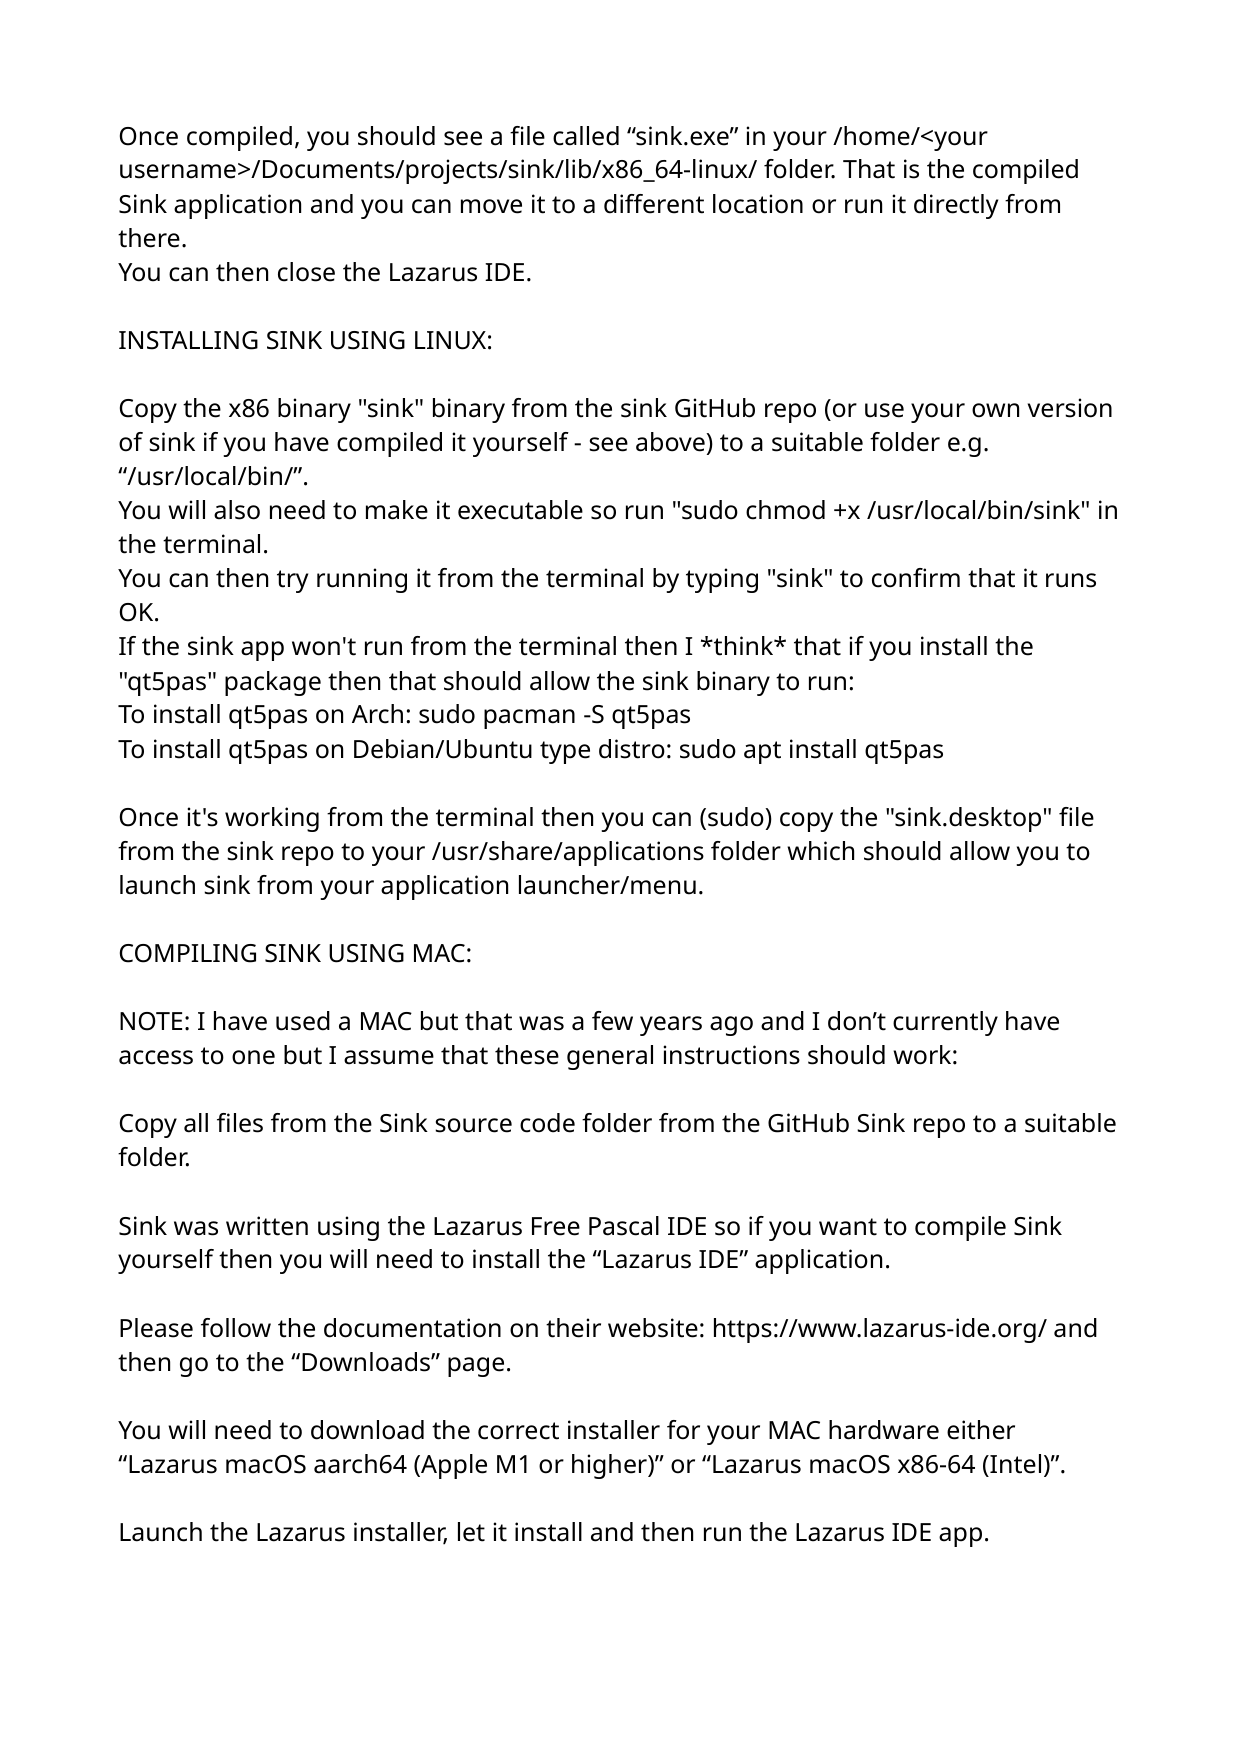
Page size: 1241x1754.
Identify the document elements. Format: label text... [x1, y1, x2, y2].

text You can then close the Lazarus IDE. [118, 254, 1122, 288]
text Copy the x86 binary "sink" binary from the sink GitHub repo (or use your own version of sink if you have compiled it yourself - see above) to a suitable folder e.g. “/usr/local/bin/”. [118, 391, 1122, 493]
text Sink was written using the Lazarus Free Pascal IDE so if you want to compile Sink yourself then you will need to install the “Lazarus IDE” application. [118, 1208, 1122, 1276]
text To install qt5pas on Debian/Ubuntu type distro: sudo apt install qt5pas [118, 731, 1122, 765]
text You can then try running it from the terminal by typing "sink" to confirm that it runs OK. [118, 561, 1122, 629]
text Launch the Lazarus installer, let it install and then run the Lazarus IDE app. [118, 1515, 1122, 1549]
text If the sink app won't run from the terminal then I *think* that if you install the "qt5pas" package then that should allow the sink binary to run: [118, 629, 1122, 697]
text Once it's working from the terminal then you can (sudo) copy the "sink.desktop" file from the sink repo to your /usr/share/applications folder which should allow you to launch sink from your application launcher/menu. [118, 799, 1122, 902]
text INSTALLING SINK USING LINUX: [118, 322, 1122, 357]
text You will also need to make it executable so run "sudo chmod +x /usr/local/bin/sink" in the terminal. [118, 493, 1122, 561]
text Copy all files from the Sink source code folder from the GitHub Sink repo to a suitable folder. [118, 1106, 1122, 1174]
text NOTE: I have used a MAC but that was a few years ago and I don’t currently have access to one but I assume that these general instructions should work: [118, 1004, 1122, 1072]
text You will need to download the correct installer for your MAC hardware either “Lazarus macOS aarch64 (Apple M1 or higher)” or “Lazarus macOS x86-64 (Intel)”. [118, 1412, 1122, 1481]
text To install qt5pas on Arch: sudo pacman -S qt5pas [118, 697, 1122, 731]
text Once compiled, you should see a file called “sink.exe” in your /home/<your username>/Documents/projects/sink/lib/x86_64-linux/ folder. That is the compiled Sink application and you can move it to a different location or run it directly from there. [118, 118, 1122, 254]
text COMPILING SINK USING MAC: [118, 936, 1122, 970]
text Please follow the documentation on their website: https://www.lazarus-ide.org/ and then go to the “Downloads” page. [118, 1310, 1122, 1378]
